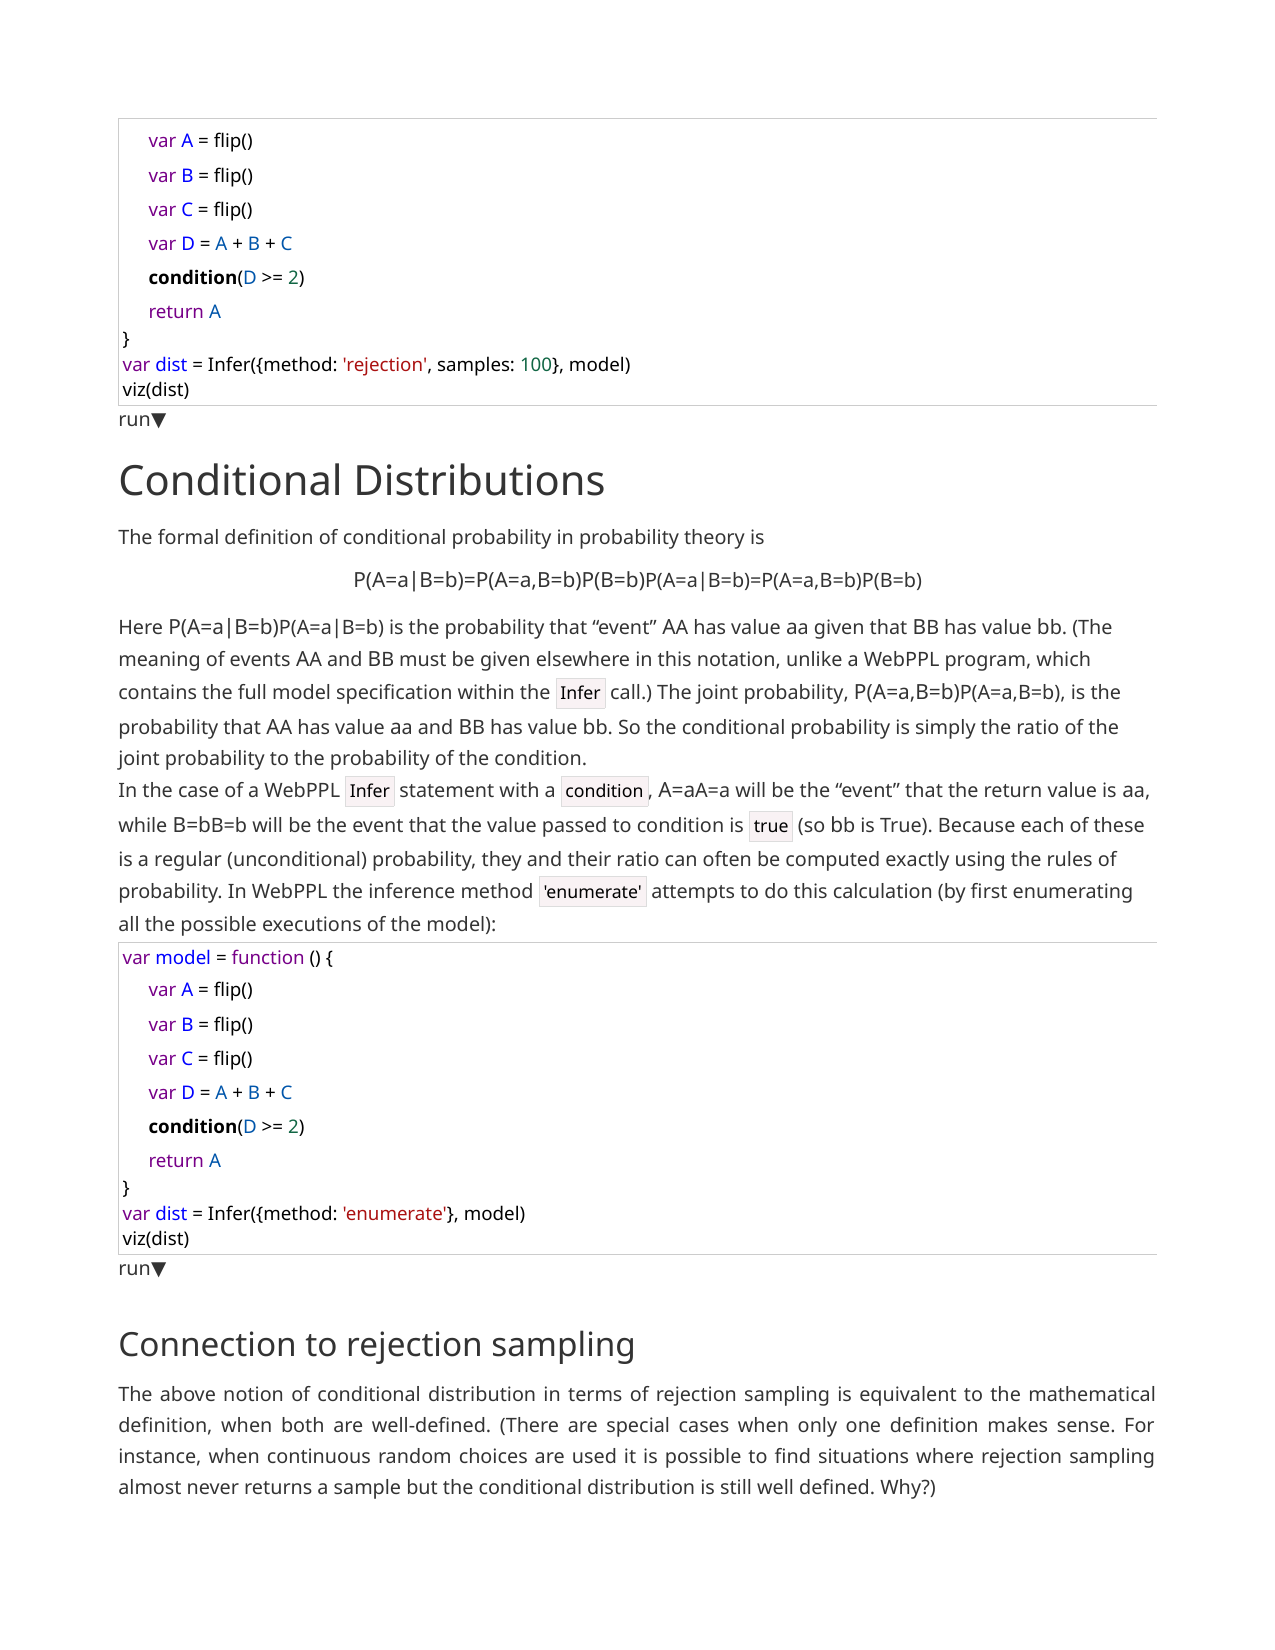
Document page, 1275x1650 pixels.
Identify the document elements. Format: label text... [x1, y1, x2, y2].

text var D = A + B + C [119, 220, 1157, 254]
text var A = flip() [119, 119, 1157, 152]
subtitle Connection to rejection sampling [118, 1320, 1157, 1366]
text var dist = Infer({method: 'enumerate'}, model) [119, 1197, 1157, 1222]
text viz(dist) [119, 1222, 1157, 1254]
subtitle Conditional Distributions [118, 451, 1157, 507]
text var model = function () { [119, 943, 1157, 967]
text var dist = Infer({method: 'rejection', samples: 100}, model) [119, 348, 1157, 373]
text return A [119, 1137, 1157, 1171]
text run▼ [118, 406, 1157, 432]
text run▼ [118, 1255, 1157, 1281]
text var B = flip() [119, 1001, 1157, 1035]
text } [119, 322, 1157, 348]
text The above notion of conditional distribution in terms of rejection sampling is equivalent to the mathematical definition, when both are well-defined. (There are special cases when only one definition makes sense. For instance, when continuous random choices are used it is possible to find situations where rejection sampling almost never returns a sample but the conditional distribution is still well defined. Why?) [118, 1381, 1157, 1501]
text viz(dist) [119, 373, 1157, 405]
text var D = A + B + C [119, 1069, 1157, 1103]
text P(A=a∣B=b)=P(A=a,B=b)P(B=b)P(A=a∣B=b)=P(A=a,B=b)P(B=b) [118, 565, 1157, 593]
text condition(D >= 2) [119, 1103, 1157, 1137]
text var C = flip() [119, 1035, 1157, 1069]
text var B = flip() [119, 152, 1157, 186]
text } [119, 1171, 1157, 1197]
text return A [119, 288, 1157, 322]
text condition(D >= 2) [119, 254, 1157, 288]
text The formal definition of conditional probability in probability theory is [118, 523, 1157, 550]
text var C = flip() [119, 186, 1157, 220]
text var A = flip() [119, 967, 1157, 1001]
text Here P(A=a∣B=b)P(A=a∣B=b) is the probability that “event” AA has value aa given that BB has value bb. (The meaning of events AA and BB must be given elsewhere in this notation, unlike a WebPPL program, which contains the full model specification within the Infer call.) The joint probability, P(A=a,B=b)P(A=a,B=b), is the probability that AA has value aa and BB has value bb. So the conditional probability is simply the ratio of the joint probability to the probability of the condition. [118, 612, 1157, 772]
text In the case of a WebPPL Infer statement with a condition, A=aA=a will be the “event” that the return value is aa, while B=bB=b will be the event that the value passed to condition is true (so bb is True). Because each of these is a regular (unconditional) probability, they and their ratio can often be computed exactly using the rules of probability. In WebPPL the inference method 'enumerate' attempts to do this calculation (by first enumerating all the possible executions of the model): [118, 776, 1157, 938]
